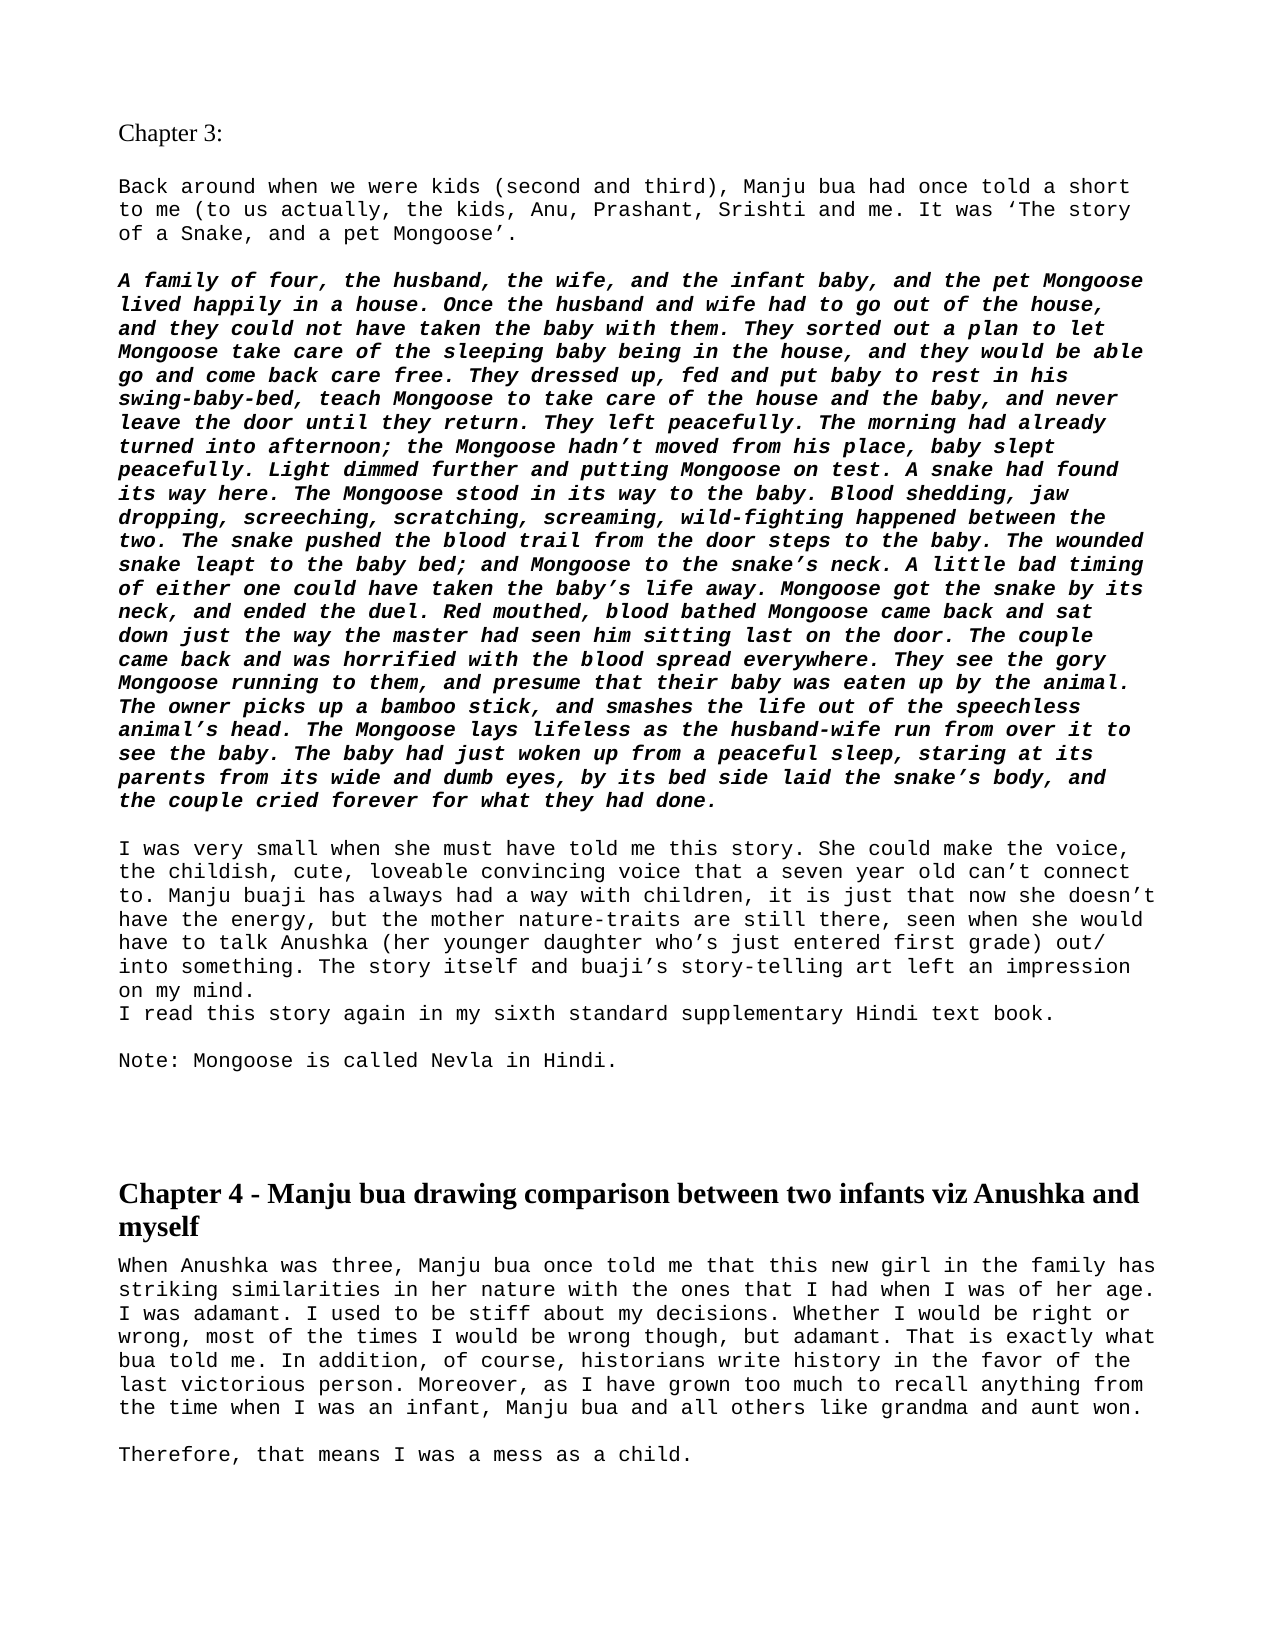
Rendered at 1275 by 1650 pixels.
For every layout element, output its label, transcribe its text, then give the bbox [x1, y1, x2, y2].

text Therefore, that means I was a mess as a child. [118, 1444, 1157, 1468]
text Note: Mongoose is called Nevla in Hindi. [118, 1051, 1157, 1074]
text I read this story again in my sixth standard supplementary Hindi text book. [118, 1003, 1157, 1027]
text When Anushka was three, Manju bua once told me that this new girl in the family has striking similarities in her nature with the ones that I had when I was of her age. I was adamant. I used to be stiff about my decisions. Whether I would be right or wrong, most of the times I would be wrong though, but adamant. That is exactly what bua told me. In addition, of course, historians write history in the favor of the last victorious person. Moreover, as I have grown too much to recall anything from the time when I was an infant, Manju bua and all others like grandma and aunt won. [118, 1255, 1157, 1421]
text Chapter 3: [118, 118, 1157, 147]
subtitle Chapter 4 - Manju bua drawing comparison between two infants viz Anushka and myself [118, 1176, 1157, 1243]
text A family of four, the husband, the wife, and the infant baby, and the pet Mongoose lived happily in a house. Once the husband and wife had to go out of the house, and they could not have taken the baby with them. They sorted out a plan to let Mongoose take care of the sleeping baby being in the house, and they would be able go and come back care free. They dressed up, fed and put baby to rest in his swing-baby-bed, teach Mongoose to take care of the house and the baby, and never leave the door until they return. They left peacefully. The morning had already turned into afternoon; the Mongoose hadn’t moved from his place, baby slept peacefully. Light dimmed further and putting Mongoose on test. A snake had found its way here. The Mongoose stood in its way to the baby. Blood shedding, jaw dropping, screeching, scratching, screaming, wild-fighting happened between the two. The snake pushed the blood trail from the door steps to the baby. The wounded snake leapt to the baby bed; and Mongoose to the snake’s neck. A little bad timing of either one could have taken the baby’s life away. Mongoose got the snake by its neck, and ended the duel. Red mouthed, blood bathed Mongoose came back and sat down just the way the master had seen him sitting last on the door. The couple came back and was horrified with the blood spread everywhere. They see the gory Mongoose running to them, and presume that their baby was eaten up by the animal. The owner picks up a bamboo stick, and smashes the life out of the speechless animal’s head. The Mongoose lays lifeless as the husband-wife run from over it to see the baby. The baby had just woken up from a peaceful sleep, staring at its parents from its wide and dumb eyes, by its bed side laid the snake’s body, and the couple cried forever for what they had done. [118, 270, 1157, 814]
text Back around when we were kids (second and third), Manju bua had once told a short to me (to us actually, the kids, Anu, Prashant, Srishti and me. It was ‘The story of a Snake, and a pet Mongoose’. [118, 176, 1157, 247]
text I was very small when she must have told me this story. She could make the voice, the childish, cute, loveable convincing voice that a seven year old can’t connect to. Manju buaji has always had a way with children, it is just that now she doesn’t have the energy, but the mother nature-traits are still there, seen when she would have to talk Anushka (her younger daughter who’s just entered first grade) out/ into something. The story itself and buaji’s story-telling art left an impression on my mind. [118, 838, 1157, 1003]
